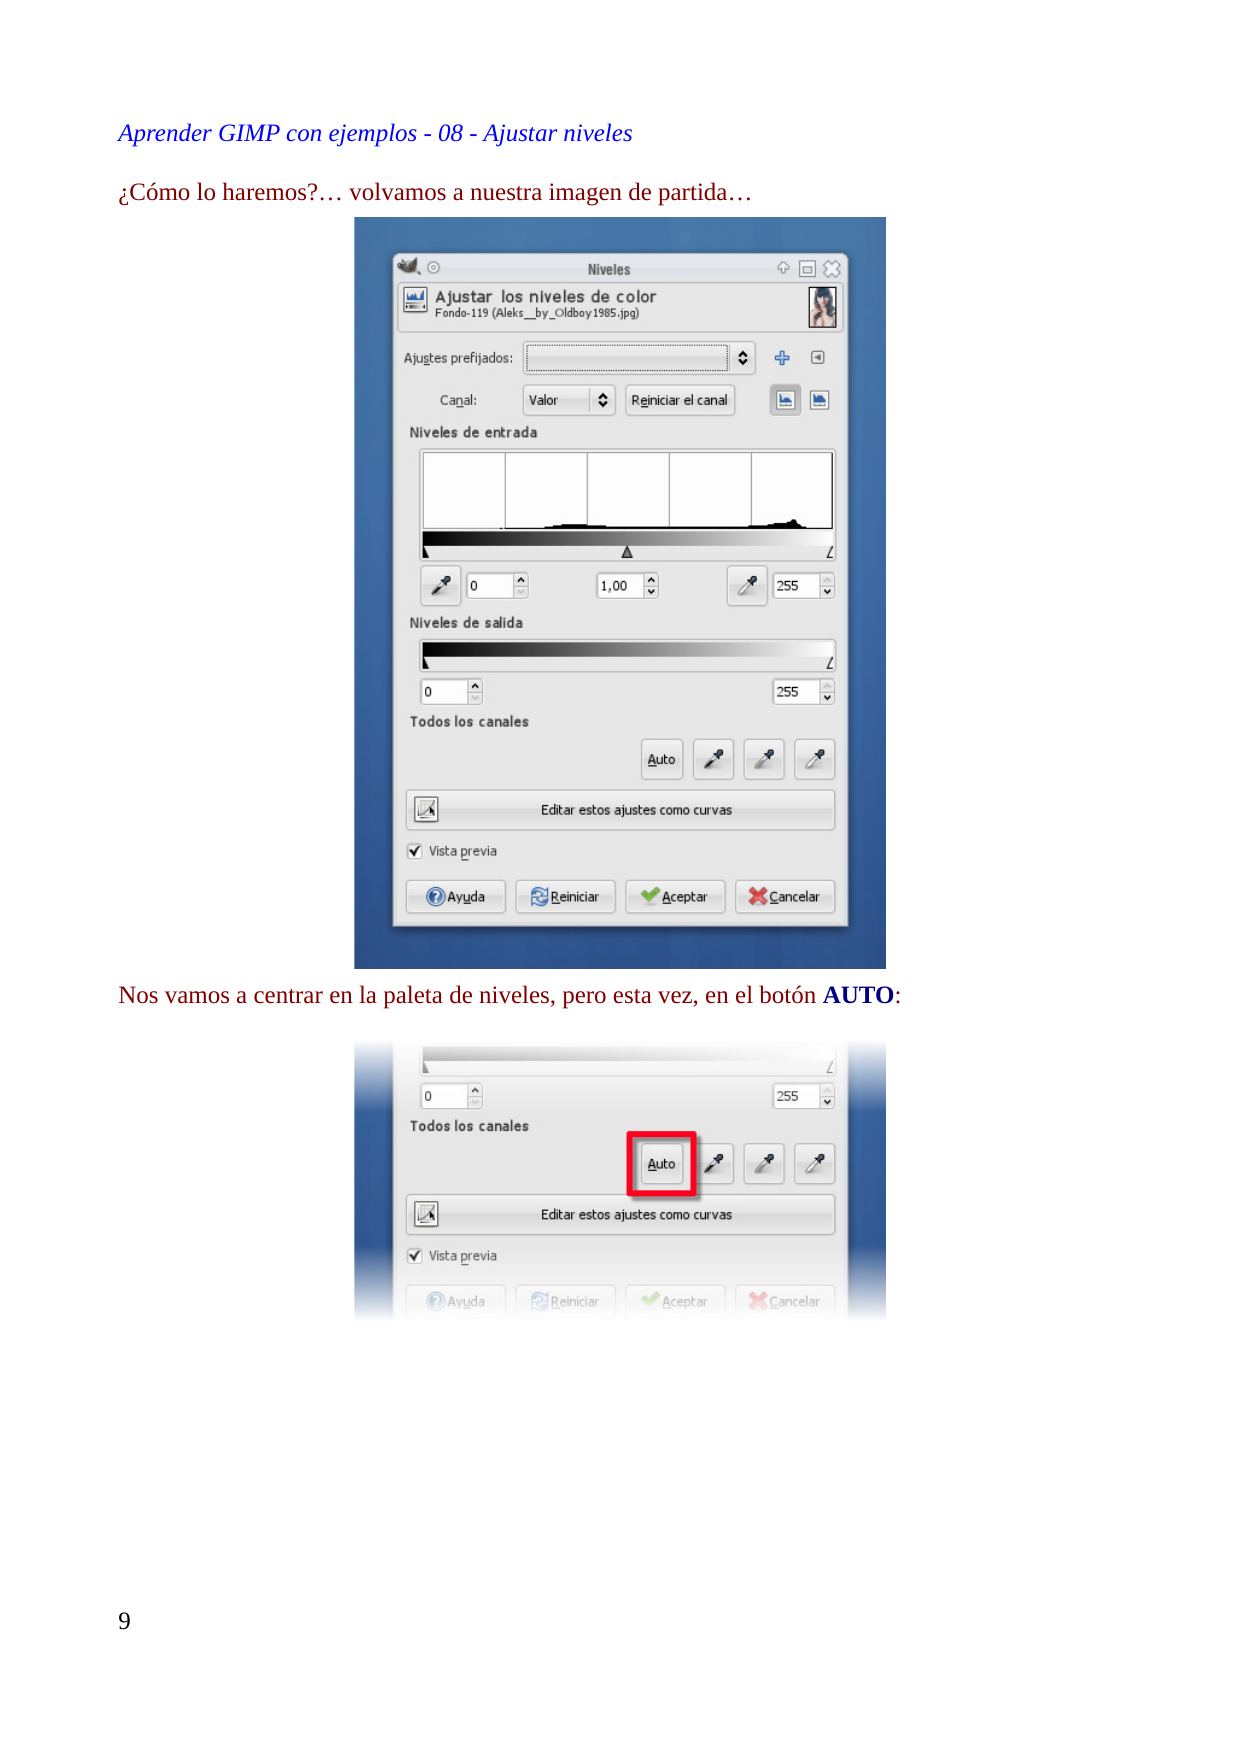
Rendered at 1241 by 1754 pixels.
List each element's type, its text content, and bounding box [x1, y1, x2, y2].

text ¿Cómo lo haremos?… volvamos a nuestra imagen de partida… [118, 177, 1122, 206]
text Nos vamos a centrar en la paleta de niveles, pero esta vez, en el botón AUTO: [118, 981, 1122, 1009]
picture [354, 217, 886, 969]
picture [354, 1021, 886, 1333]
